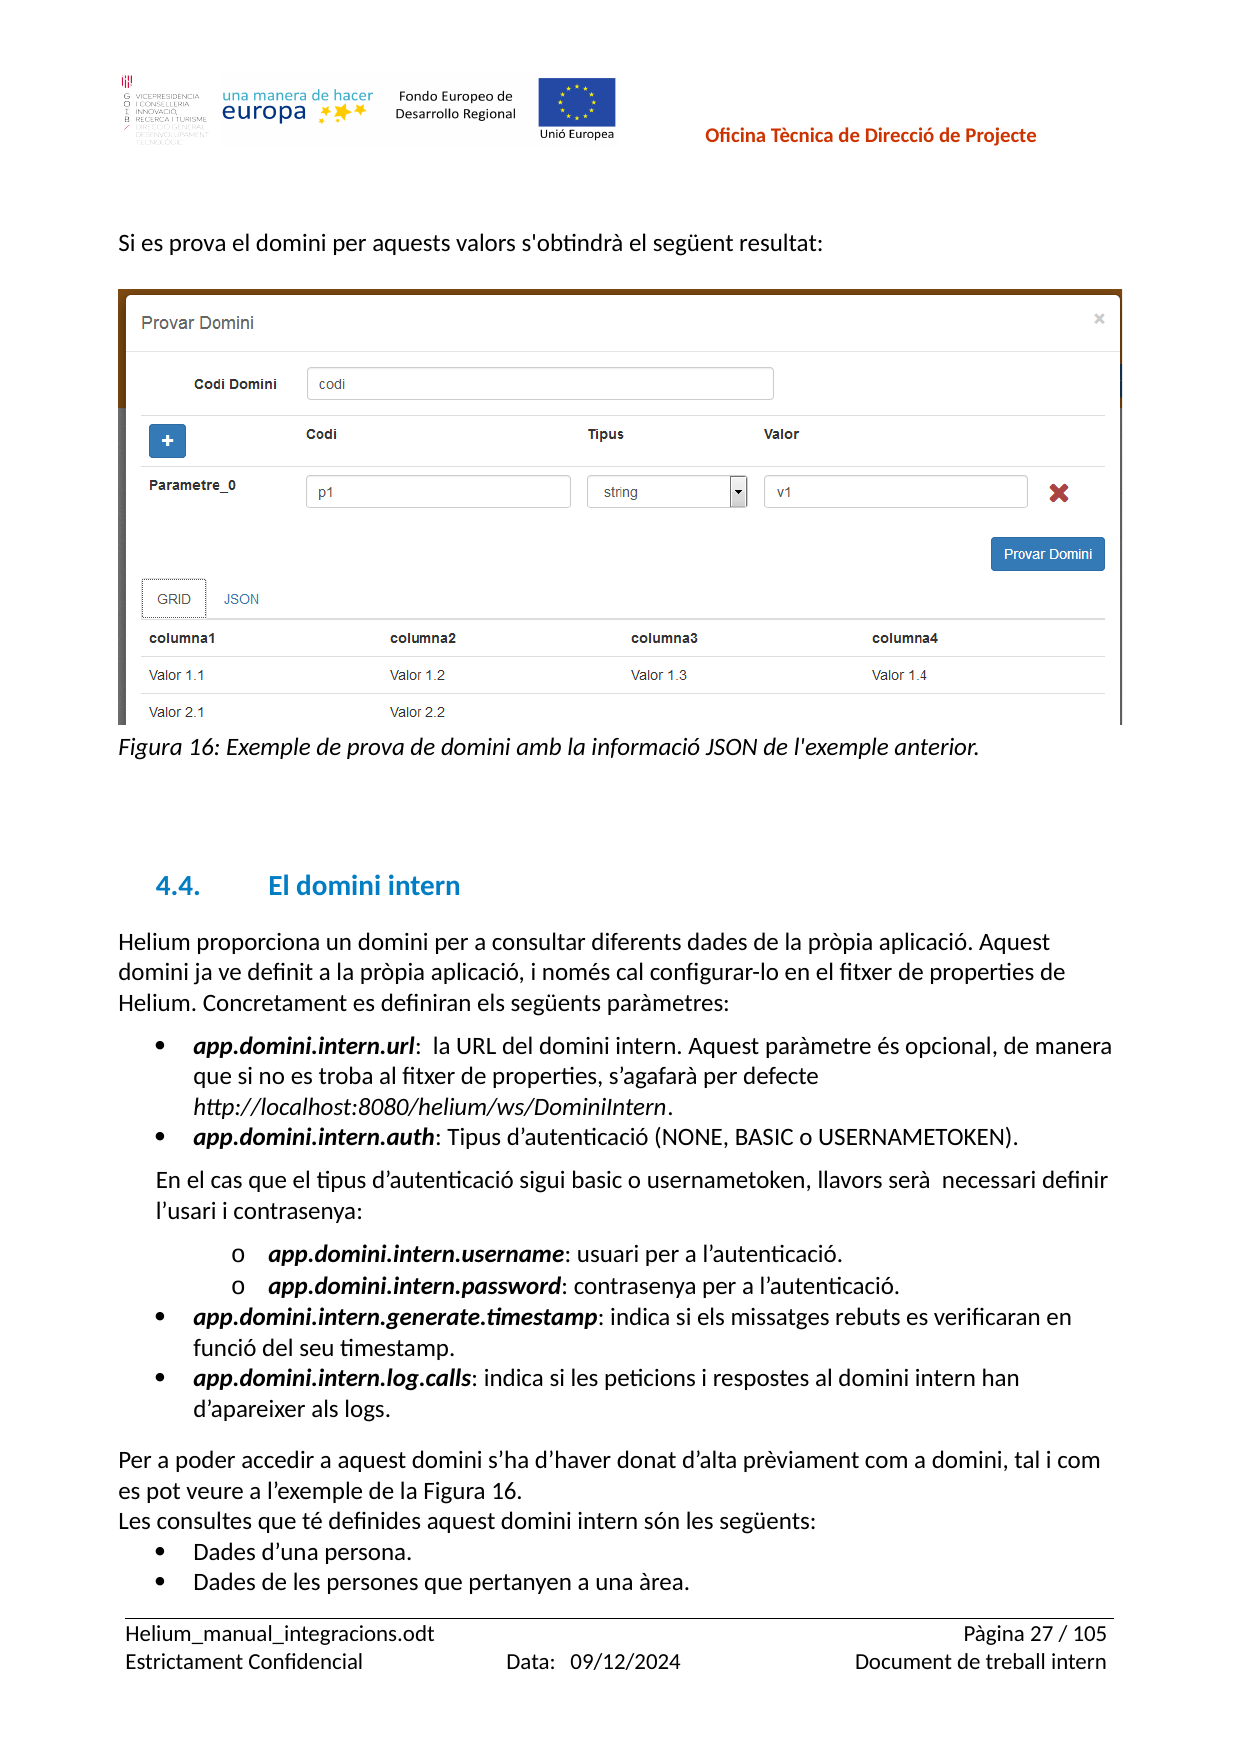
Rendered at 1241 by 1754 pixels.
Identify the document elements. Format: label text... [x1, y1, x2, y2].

picture [219, 73, 621, 147]
list app.domini.intern.generate.timestamp: indica si els missatges rebuts es verificaran en funció del seu timestamp. [156, 1302, 1122, 1363]
text Helium proporciona un domini per a consultar diferents dades de la pròpia aplicació. Aquest domini ja ve definit a la pròpia aplicació, i només cal configurar-lo en el fitxer de properties de Helium. Concretament es definiran els següents paràmetres: [118, 926, 1122, 1017]
text Per a poder accedir a aquest domini s’ha d’haver donat d’alta prèviament com a domini, tal i com es pot veure a l’exemple de la Figura 16. [118, 1444, 1122, 1506]
list app.domini.intern.password: contrasenya per a l’autenticació. [231, 1270, 1122, 1302]
subtitle El domini intern [156, 867, 1122, 902]
text Figura 16: Exemple de prova de domini amb la informació JSON de l'exemple anterior. [118, 725, 1122, 761]
list app.domini.intern.url: la URL del domini intern. Aquest paràmetre és opcional, de manera que si no es troba al fitxer de properties, s’agafarà per defecte http://localhost:8080/helium/ws/DominiIntern. [156, 1030, 1122, 1121]
picture [118, 289, 1123, 725]
list app.domini.intern.username: usuari per a l’autenticació. [231, 1238, 1122, 1270]
list app.domini.intern.auth: Tipus d’autenticació (NONE, BASIC o USERNAMETOKEN). [156, 1121, 1122, 1152]
list Dades de les persones que pertanyen a una àrea. [156, 1567, 1122, 1597]
text En el cas que el tipus d’autenticació sigui basic o usernametoken, llavors serà necessari definir l’usari i contrasenya: [156, 1164, 1122, 1226]
text Les consultes que té definides aquest domini intern són les següents: [118, 1506, 1122, 1536]
picture [118, 73, 213, 147]
list Dades d’una persona. [156, 1536, 1122, 1567]
list app.domini.intern.log.calls: indica si les peticions i respostes al domini intern han d’apareixer als logs. [156, 1363, 1122, 1424]
text Si es prova el domini per aquests valors s'obtindrà el següent resultat: [118, 227, 1122, 258]
